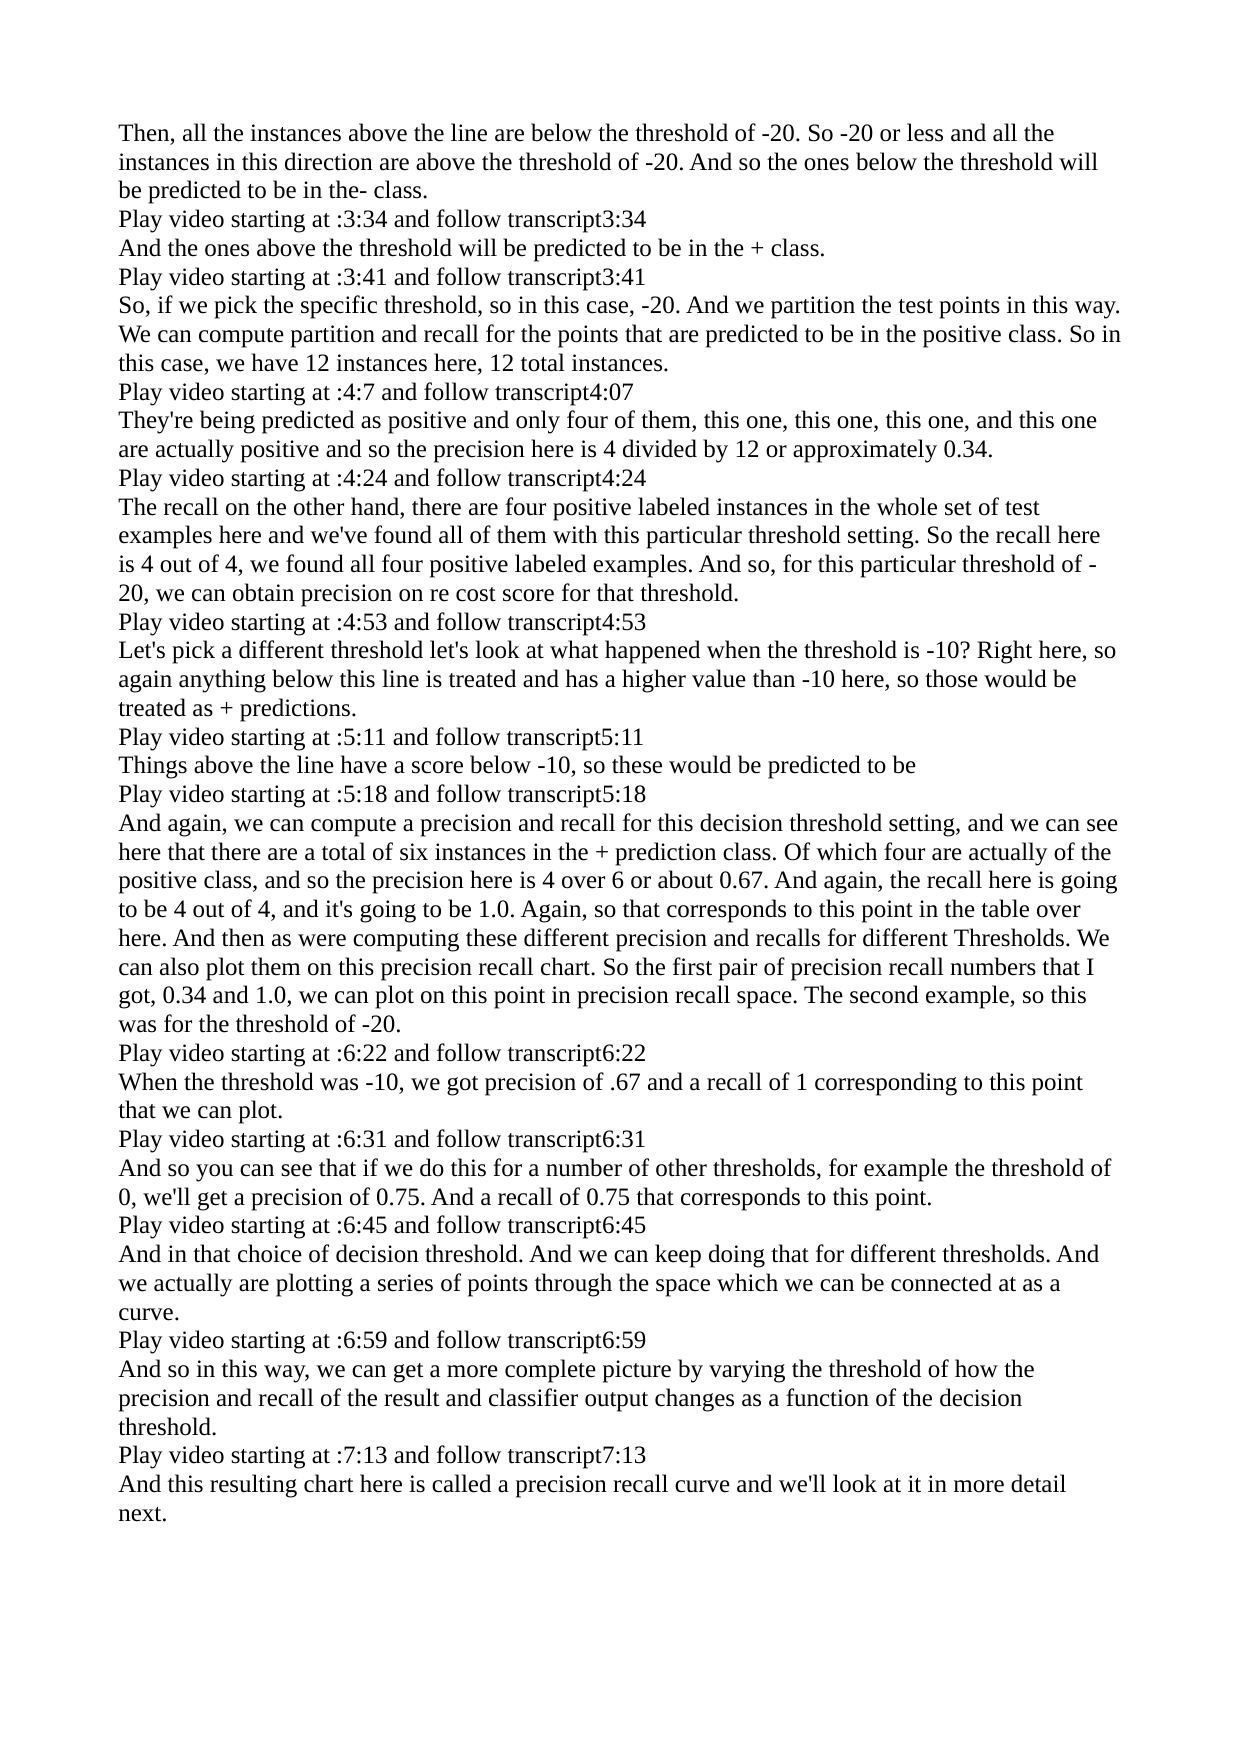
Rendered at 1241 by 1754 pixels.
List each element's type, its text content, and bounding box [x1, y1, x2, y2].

text When the threshold was -10, we got precision of .67 and a recall of 1 corresponding to this point that we can plot. [118, 1067, 1122, 1124]
text Play video starting at :5:18 and follow transcript5:18 [118, 779, 1122, 808]
text Play video starting at :6:31 and follow transcript6:31 [118, 1124, 1122, 1153]
text And in that choice of decision threshold. And we can keep doing that for different thresholds. And we actually are plotting a series of points through the space which we can be connected at as a curve. [118, 1239, 1122, 1326]
text Play video starting at :7:13 and follow transcript7:13 [118, 1441, 1122, 1469]
text Let's pick a different threshold let's look at what happened when the threshold is -10? Right here, so again anything below this line is treated and has a higher value than -10 here, so those would be treated as + predictions. [118, 636, 1122, 722]
text Play video starting at :4:7 and follow transcript4:07 [118, 377, 1122, 406]
text The recall on the other hand, there are four positive labeled instances in the whole set of test examples here and we've found all of them with this particular threshold setting. So the recall here is 4 out of 4, we found all four positive labeled examples. And so, for this particular threshold of -20, we can obtain precision on re cost score for that threshold. [118, 492, 1122, 607]
text Play video starting at :4:53 and follow transcript4:53 [118, 607, 1122, 636]
text Then, all the instances above the line are below the threshold of -20. So -20 or less and all the instances in this direction are above the threshold of -20. And so the ones below the threshold will be predicted to be in the- class. [118, 118, 1122, 204]
text Play video starting at :3:34 and follow transcript3:34 [118, 204, 1122, 233]
text They're being predicted as positive and only four of them, this one, this one, this one, and this one are actually positive and so the precision here is 4 divided by 12 or approximately 0.34. [118, 406, 1122, 463]
text Play video starting at :6:59 and follow transcript6:59 [118, 1326, 1122, 1354]
text And this resulting chart here is called a precision recall curve and we'll look at it in more detail next. [118, 1469, 1122, 1527]
text Play video starting at :5:11 and follow transcript5:11 [118, 722, 1122, 751]
text Things above the line have a score below -10, so these would be predicted to be [118, 751, 1122, 779]
text So, if we pick the specific threshold, so in this case, -20. And we partition the test points in this way. We can compute partition and recall for the points that are predicted to be in the positive class. So in this case, we have 12 instances here, 12 total instances. [118, 291, 1122, 377]
text And the ones above the threshold will be predicted to be in the + class. [118, 233, 1122, 262]
text And so you can see that if we do this for a number of other thresholds, for example the threshold of 0, we'll get a precision of 0.75. And a recall of 0.75 that corresponds to this point. [118, 1153, 1122, 1211]
text And again, we can compute a precision and recall for this decision threshold setting, and we can see here that there are a total of six instances in the + prediction class. Of which four are actually of the positive class, and so the precision here is 4 over 6 or about 0.67. And again, the recall here is going to be 4 out of 4, and it's going to be 1.0. Again, so that corresponds to this point in the table over here. And then as were computing these different precision and recalls for different Thresholds. We can also plot them on this precision recall chart. So the first pair of precision recall numbers that I got, 0.34 and 1.0, we can plot on this point in precision recall space. The second example, so this was for the threshold of -20. [118, 808, 1122, 1038]
text Play video starting at :3:41 and follow transcript3:41 [118, 262, 1122, 291]
text And so in this way, we can get a more complete picture by varying the threshold of how the precision and recall of the result and classifier output changes as a function of the decision threshold. [118, 1354, 1122, 1441]
text Play video starting at :4:24 and follow transcript4:24 [118, 463, 1122, 492]
text Play video starting at :6:22 and follow transcript6:22 [118, 1038, 1122, 1067]
text Play video starting at :6:45 and follow transcript6:45 [118, 1211, 1122, 1239]
